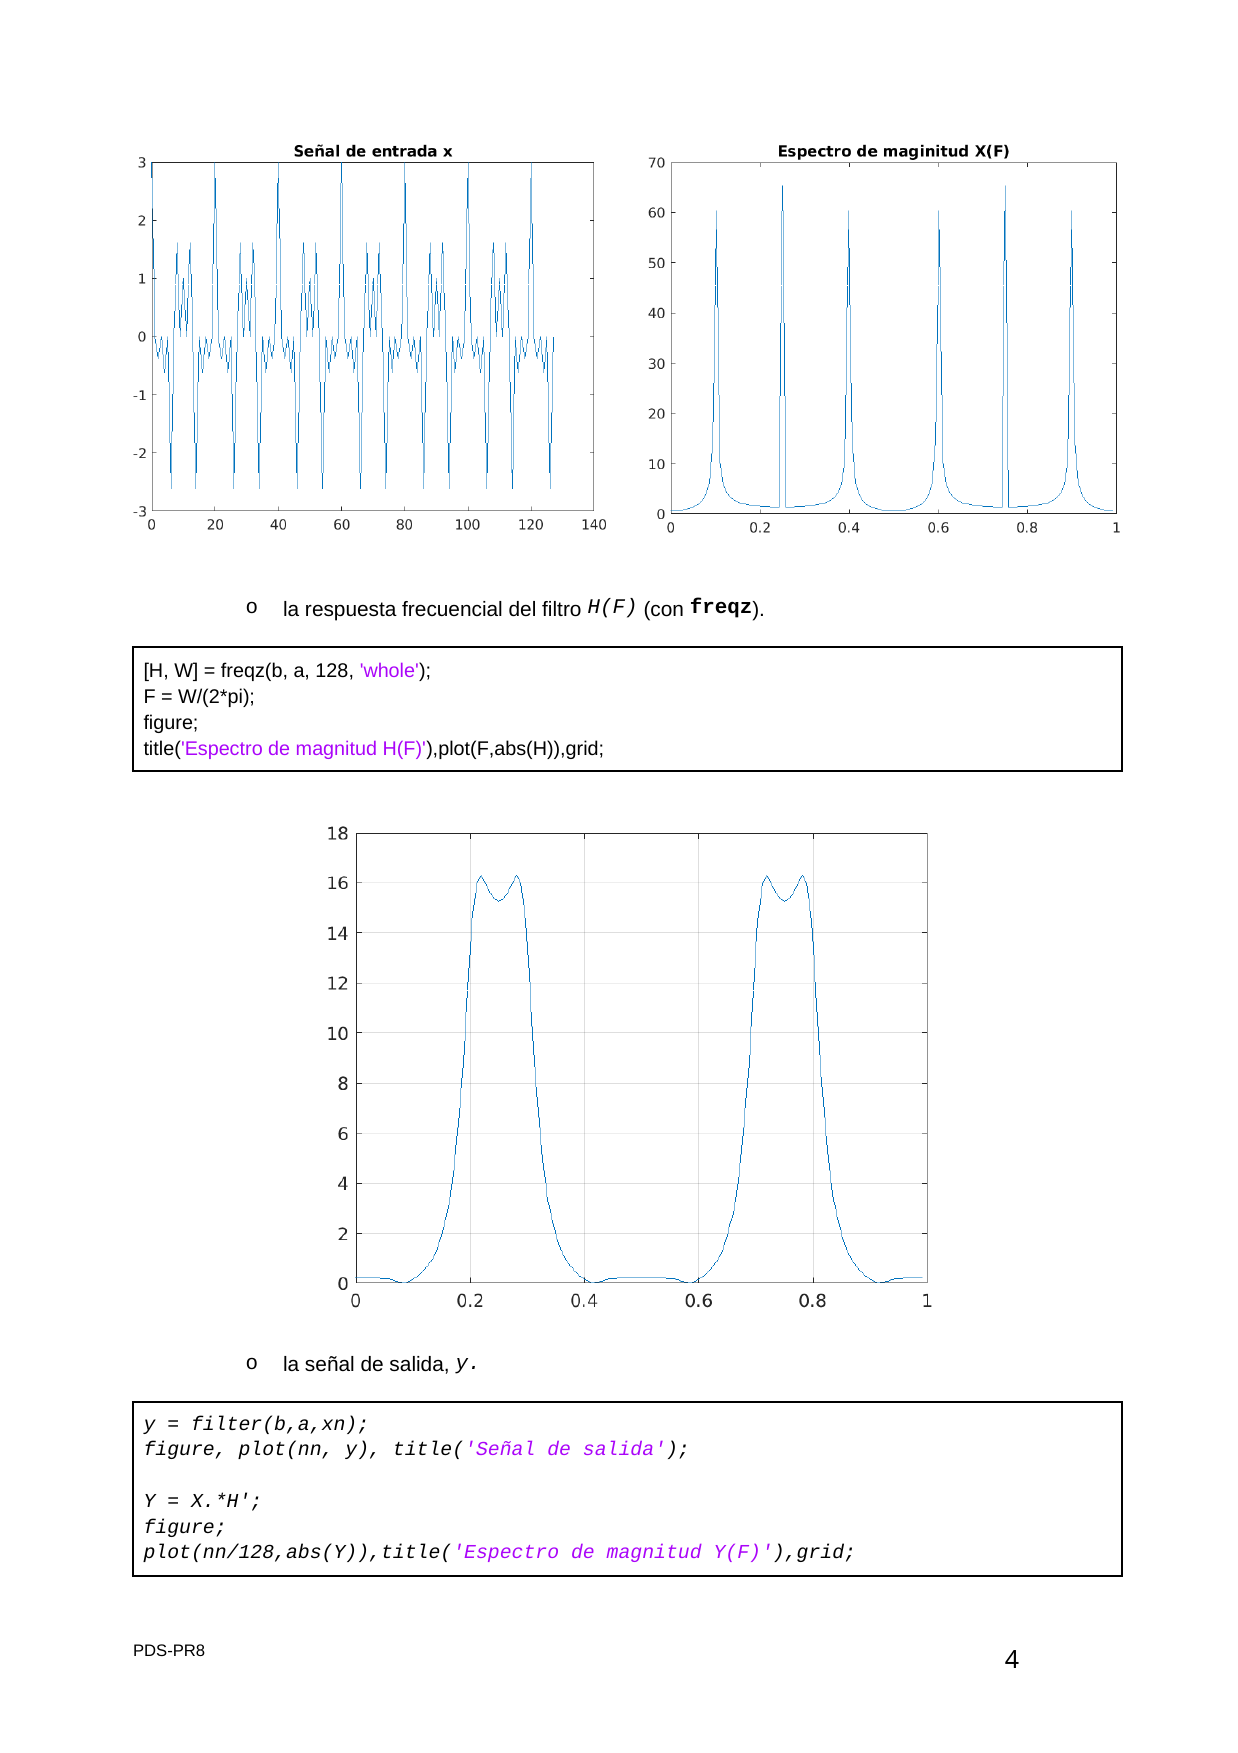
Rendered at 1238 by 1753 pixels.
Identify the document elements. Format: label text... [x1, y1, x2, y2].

picture [326, 824, 933, 1309]
subtitle la señal de salida, y. [245, 1352, 1122, 1377]
table_header [H, W] = freqz(b, a, 128, 'whole'); F = W/(2*pi); figure; title('Espectro de magnitud H(F)'),plot(F,abs(H)),grid; [134, 648, 1121, 770]
picture [132, 143, 607, 531]
subtitle la respuesta frecuencial del filtro H(F) (con freqz). [245, 596, 1122, 622]
picture [647, 143, 1121, 534]
table_header y = filter(b,a,xn); figure, plot(nn, y), title('Señal de salida'); Y = X.*H'; figure; plot(nn/128,abs(Y)),title('Espectro de magnitud Y(F)'),grid; [134, 1403, 1121, 1575]
